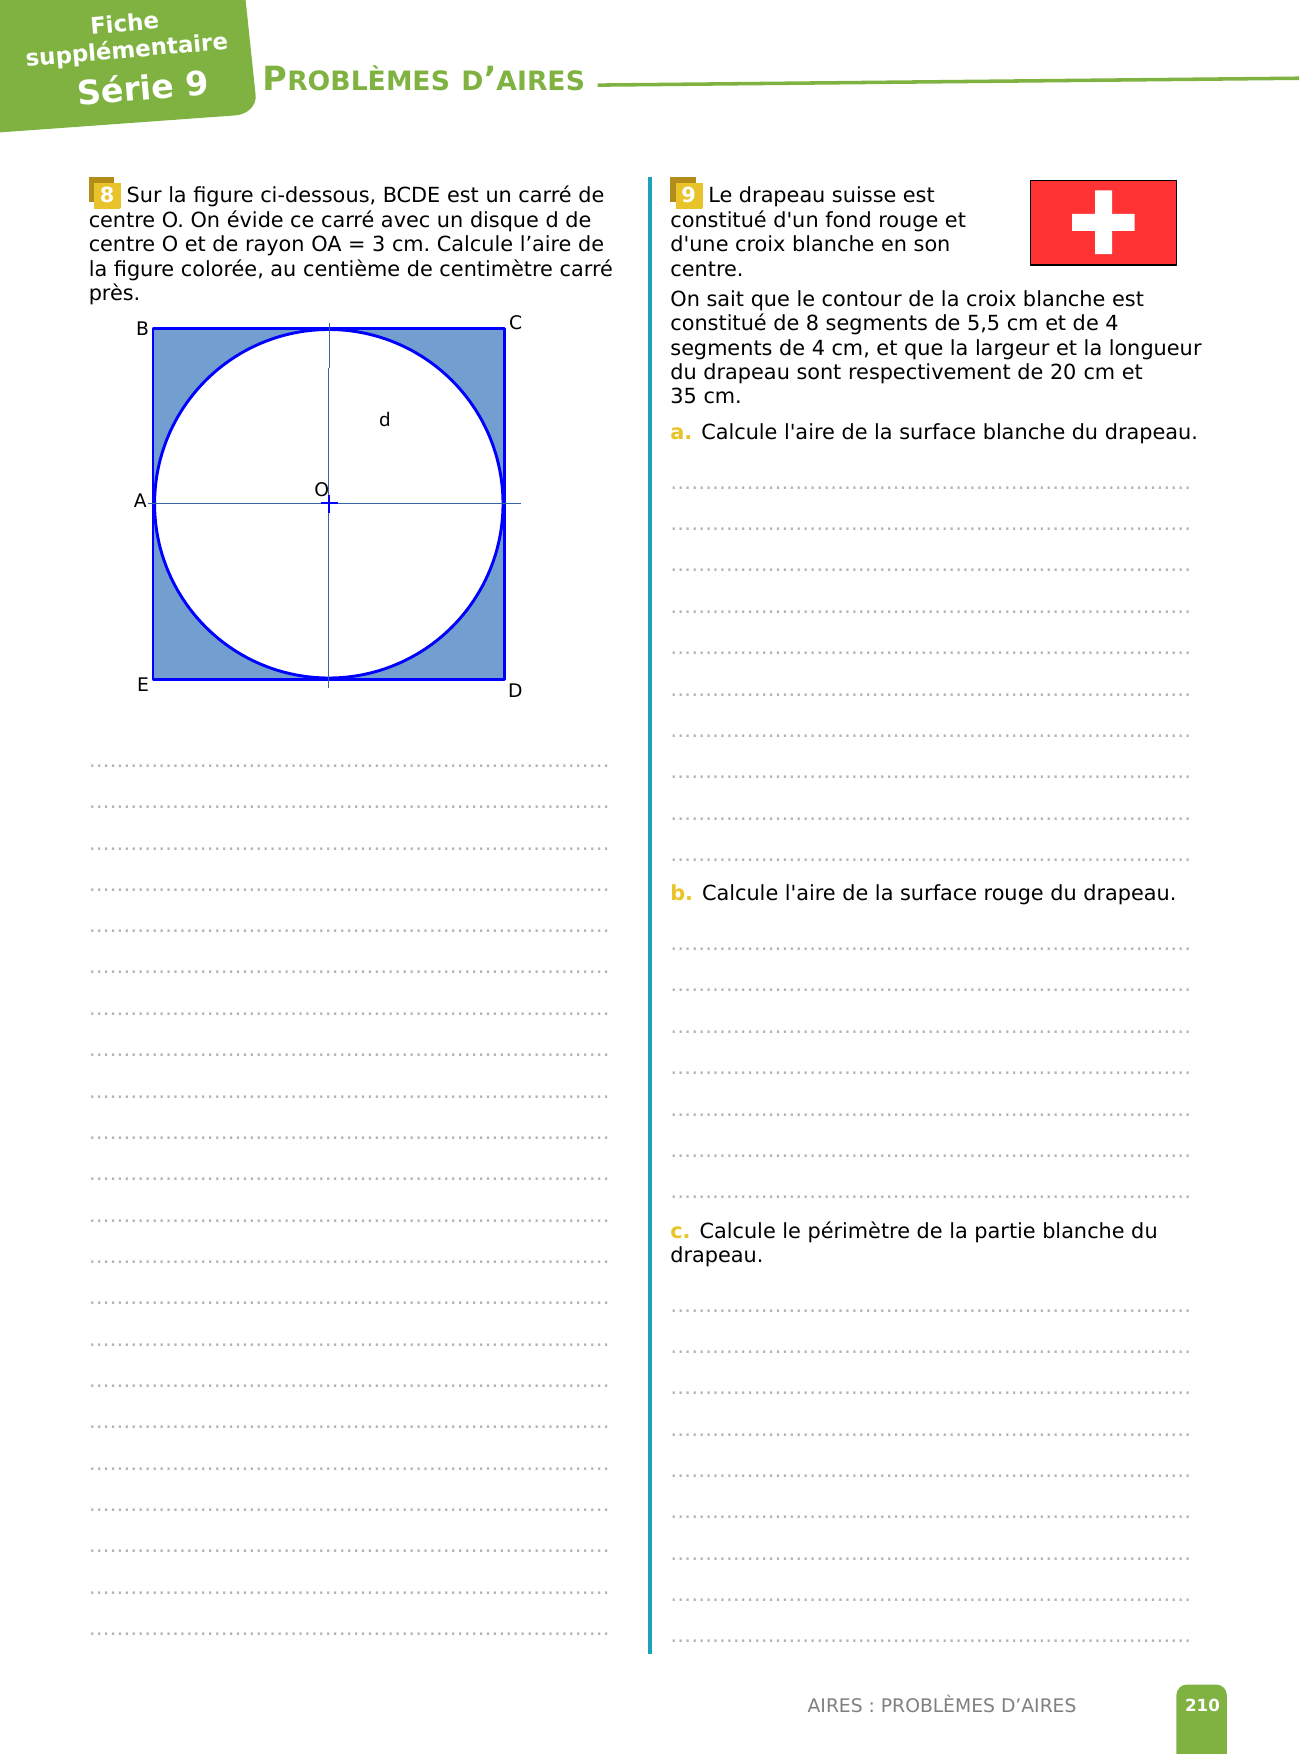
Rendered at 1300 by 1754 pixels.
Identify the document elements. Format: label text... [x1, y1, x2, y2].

text ………………………………………………………………… [670, 1527, 1211, 1568]
text ………………………………………………………………… [670, 1444, 1211, 1486]
text ………………………………………………………………… [88, 899, 629, 941]
text ………………………………………………………………… [670, 1320, 1211, 1362]
text ………………………………………………………………… [88, 1478, 629, 1520]
text ………………………………………………………………… [88, 734, 629, 776]
text ………………………………………………………………… [670, 828, 1211, 870]
text ………………………………………………………………… [88, 1313, 629, 1354]
text ………………………………………………………………… [88, 1396, 629, 1437]
text ………………………………………………………………… [670, 917, 1211, 959]
text ………………………………………………………………… [88, 1437, 629, 1478]
text ………………………………………………………………… [88, 941, 629, 982]
text ………………………………………………………………… [670, 1610, 1211, 1651]
list Calcule l'aire de la surface blanche du drapeau. [670, 420, 1211, 444]
text ………………………………………………………………… [670, 704, 1211, 746]
text ………………………………………………………………… [88, 1230, 629, 1272]
text ………………………………………………………………… [88, 1520, 629, 1561]
text ………………………………………………………………… [88, 858, 629, 899]
text ………………………………………………………………… [88, 817, 629, 858]
text ………………………………………………………………… [670, 539, 1211, 580]
text ………………………………………………………………… [670, 1403, 1211, 1444]
text ………………………………………………………………… [88, 1354, 629, 1396]
text ………………………………………………………………… [670, 663, 1211, 704]
text ………………………………………………………………… [670, 1000, 1211, 1042]
text ………………………………………………………………… [670, 1568, 1211, 1610]
text ………………………………………………………………… [670, 1362, 1211, 1403]
text ………………………………………………………………… [88, 1561, 629, 1603]
text ………………………………………………………………… [88, 1024, 629, 1065]
list Calcule l'aire de la surface rouge du drapeau. [670, 881, 1211, 906]
text ………………………………………………………………… [670, 1279, 1211, 1320]
text ………………………………………………………………… [670, 580, 1211, 622]
text ………………………………………………………………… [88, 1272, 629, 1313]
text ………………………………………………………………… [670, 1486, 1211, 1527]
text ………………………………………………………………… [670, 787, 1211, 828]
text ………………………………………………………………… [670, 456, 1211, 497]
text ………………………………………………………………… [670, 959, 1211, 1000]
text ………………………………………………………………… [88, 1065, 629, 1106]
subtitle Sur la figure ci-dessous, BCDE est un carré de centre O. On évide ce carré avec un disque d de centre O et de rayon OA = 3 cm. Calcule l’aire de la figure colorée, au centième de centimètre carré près. [88, 177, 629, 305]
text ………………………………………………………………… [670, 622, 1211, 663]
text ………………………………………………………………… [670, 1166, 1211, 1207]
text ………………………………………………………………… [88, 1148, 629, 1189]
text ………………………………………………………………… [670, 497, 1211, 539]
text ………………………………………………………………… [88, 982, 629, 1024]
text ………………………………………………………………… [670, 1042, 1211, 1083]
text ………………………………………………………………… [88, 776, 629, 817]
text ………………………………………………………………… [88, 1106, 629, 1148]
subtitle On sait que le contour de la croix blanche est constitué de 8 segments de 5,5 cm et de 4 segments de 4 cm, et que la largeur et la longueur du drapeau sont respectivement de 20 cm et 35 cm. [670, 287, 1205, 408]
subtitle Le drapeau suisse est constitué d'un fond rouge et d'une croix blanche en son centre. [670, 177, 1211, 281]
text ………………………………………………………………… [670, 1083, 1211, 1124]
text ………………………………………………………………… [670, 746, 1211, 787]
text ………………………………………………………………… [670, 1124, 1211, 1166]
text ………………………………………………………………… [88, 1603, 629, 1644]
text ………………………………………………………………… [88, 1189, 629, 1230]
list Calcule le périmètre de la partie blanche du drapeau. [670, 1219, 1211, 1267]
